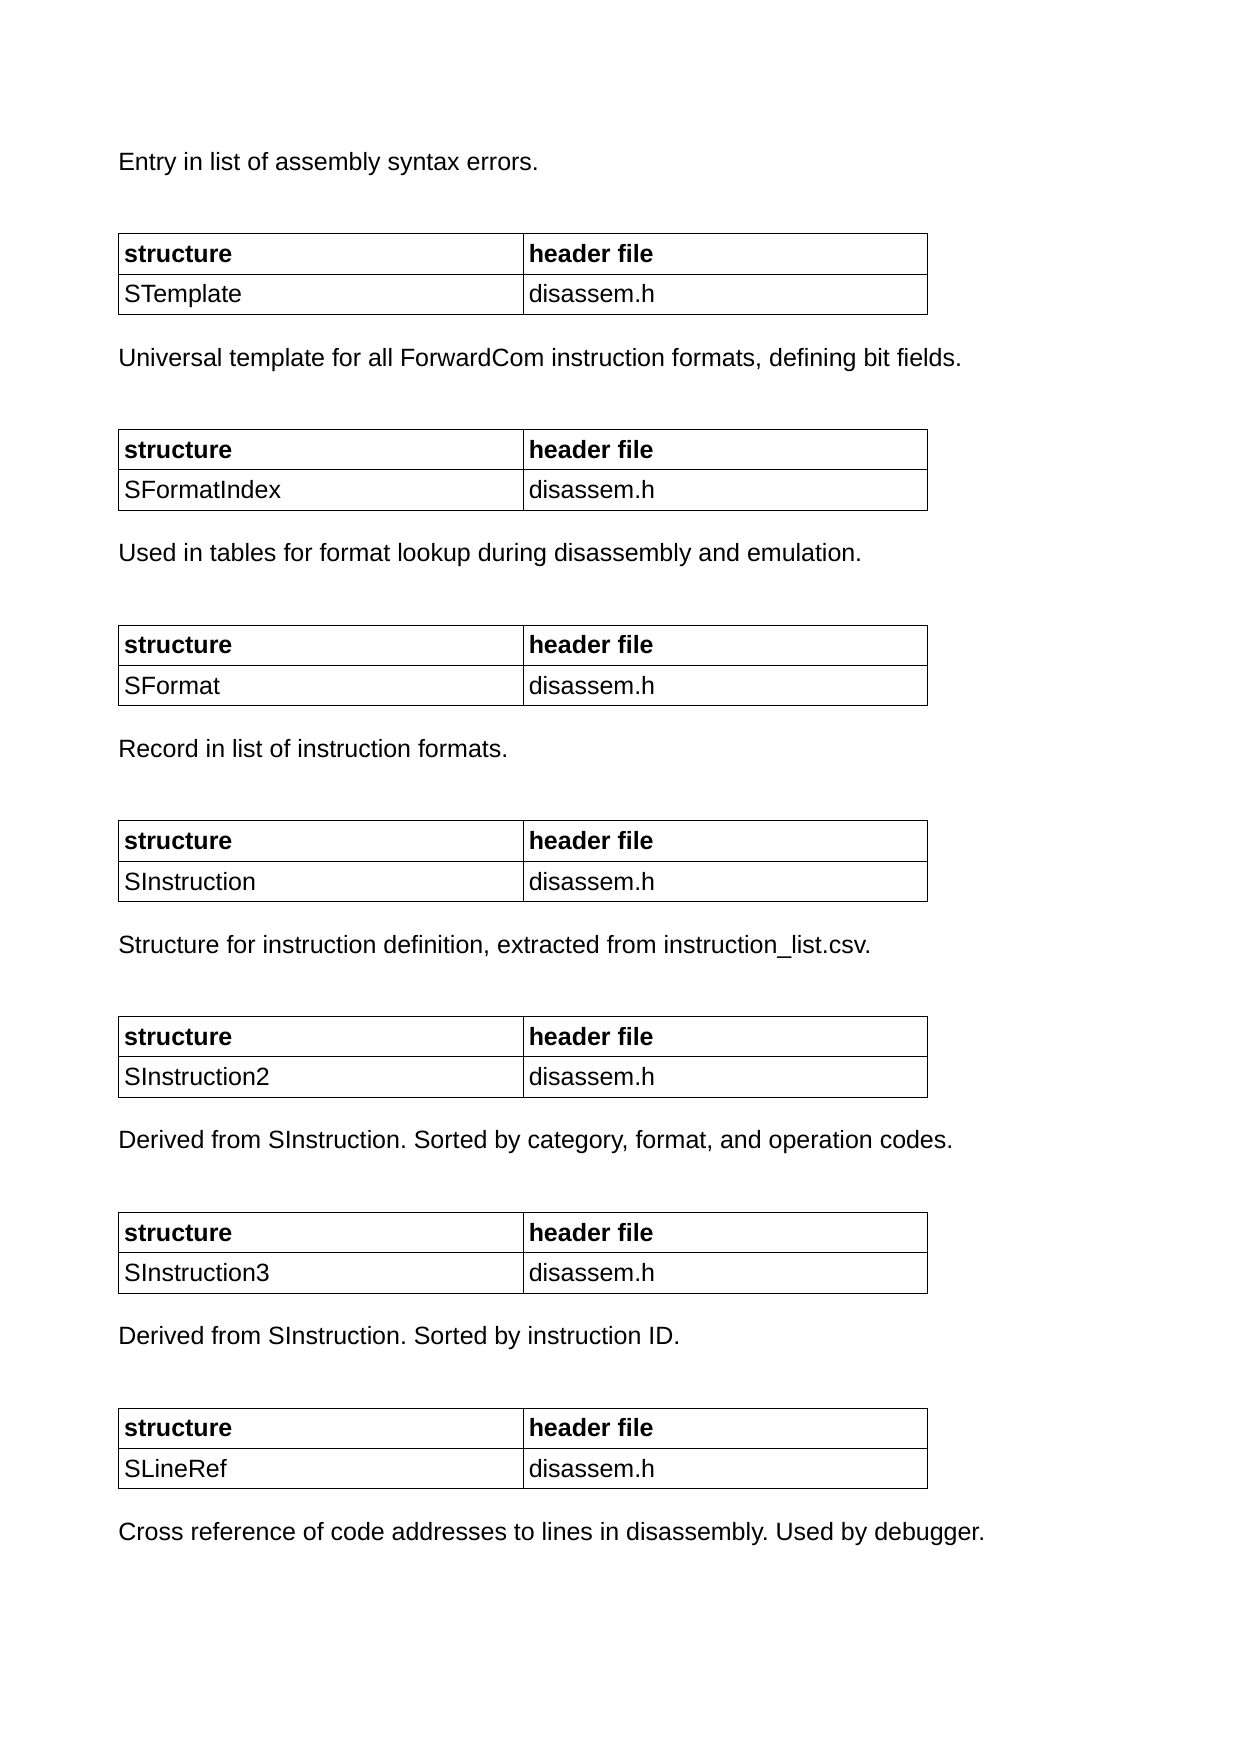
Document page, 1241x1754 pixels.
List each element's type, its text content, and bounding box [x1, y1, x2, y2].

table_header structure [119, 1017, 523, 1056]
table_header structure [119, 430, 523, 469]
table_header header file [524, 821, 927, 861]
text Universal template for all ForwardCom instruction formats, defining bit fields. [118, 343, 1122, 371]
table_header header file [524, 430, 927, 469]
table_cell SLineRef [119, 1449, 523, 1488]
table_cell disassem.h [524, 666, 927, 705]
text Used in tables for format lookup during disassembly and emulation. [118, 538, 1122, 567]
text Structure for instruction definition, extracted from instruction_list.csv. [118, 930, 1122, 958]
table_cell SInstruction2 [119, 1057, 523, 1097]
table_header structure [119, 234, 523, 273]
table_header structure [119, 626, 523, 665]
table_cell SFormatIndex [119, 470, 523, 509]
table_cell disassem.h [524, 1449, 927, 1488]
table_cell SFormat [119, 666, 523, 705]
table_header header file [524, 1213, 927, 1252]
table_cell STemplate [119, 275, 523, 314]
text Record in list of instruction formats. [118, 734, 1122, 763]
table_header structure [119, 1409, 523, 1448]
table_cell disassem.h [524, 862, 927, 901]
table_cell disassem.h [524, 470, 927, 509]
table_header header file [524, 1409, 927, 1448]
table_cell SInstruction [119, 862, 523, 901]
text Derived from SInstruction. Sorted by category, format, and operation codes. [118, 1126, 1122, 1154]
table_cell disassem.h [524, 1253, 927, 1292]
table_header header file [524, 1017, 927, 1056]
table_cell SInstruction3 [119, 1253, 523, 1292]
table_cell disassem.h [524, 1057, 927, 1097]
table_header structure [119, 821, 523, 861]
table_header structure [119, 1213, 523, 1252]
table_header header file [524, 626, 927, 665]
text Entry in list of assembly syntax errors. [118, 147, 1122, 176]
table_header header file [524, 234, 927, 273]
text Cross reference of code addresses to lines in disassembly. Used by debugger. [118, 1517, 1122, 1546]
text Derived from SInstruction. Sorted by instruction ID. [118, 1321, 1122, 1350]
table_cell disassem.h [524, 275, 927, 314]
